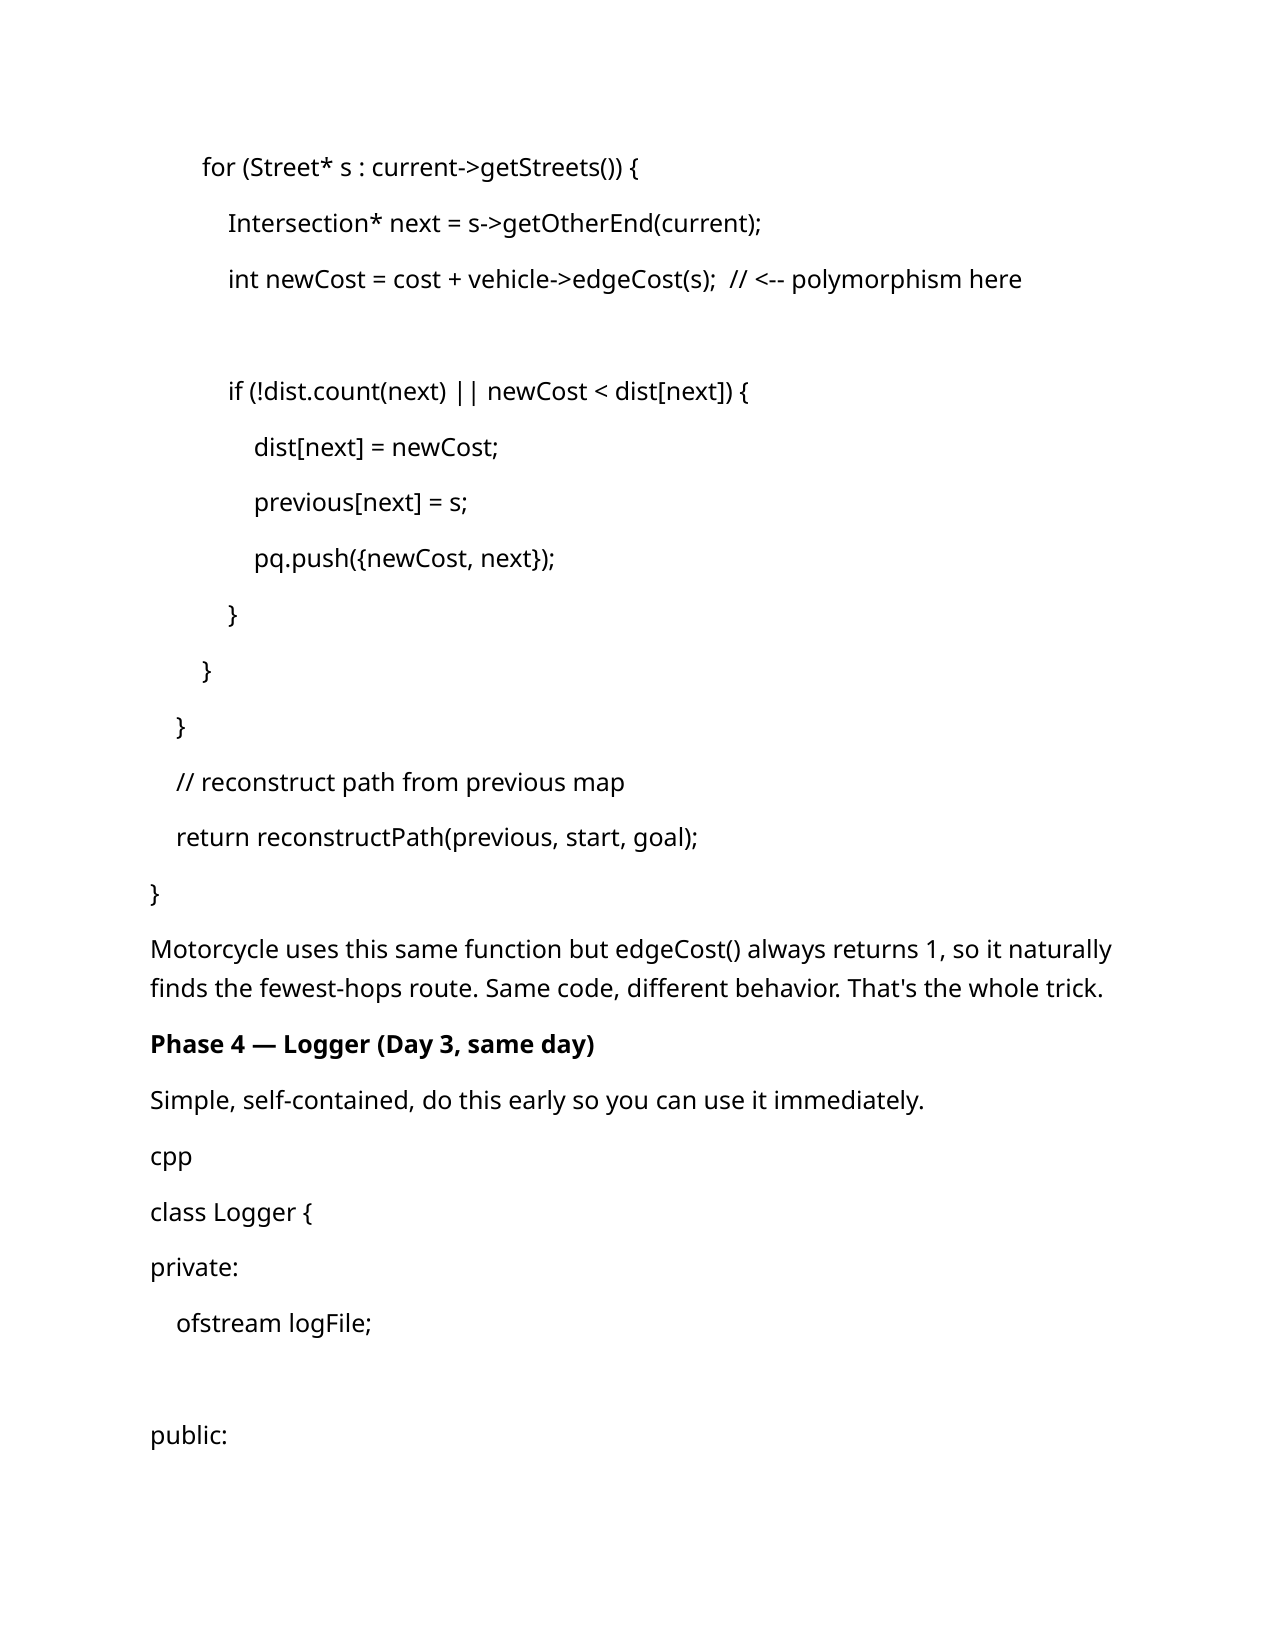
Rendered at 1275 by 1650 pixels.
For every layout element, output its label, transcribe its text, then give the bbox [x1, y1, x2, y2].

text } [150, 708, 1125, 742]
text for (Street* s : current->getStreets()) { [150, 150, 1125, 184]
text if (!dist.count(next) || newCost < dist[next]) { [150, 373, 1125, 407]
text Phase 4 — Logger (Day 3, same day) [150, 1027, 1125, 1061]
text } [150, 876, 1125, 910]
text dist[next] = newCost; [150, 429, 1125, 463]
text } [150, 652, 1125, 687]
text public: [150, 1417, 1125, 1452]
text return reconstructPath(previous, start, goal); [150, 820, 1125, 854]
text int newCost = cost + vehicle->edgeCost(s); // <-- polymorphism here [150, 262, 1125, 296]
text previous[next] = s; [150, 485, 1125, 519]
text private: [150, 1250, 1125, 1284]
text Simple, self-contained, do this early so you can use it immediately. [150, 1082, 1125, 1117]
text class Logger { [150, 1194, 1125, 1228]
text // reconstruct path from previous map [150, 764, 1125, 798]
text Motorcycle uses this same function but edgeCost() always returns 1, so it naturally finds the fewest-hops route. Same code, different behavior. That's the whole trick. [150, 932, 1125, 1005]
text cpp [150, 1138, 1125, 1172]
text pq.push({newCost, next}); [150, 541, 1125, 575]
text } [150, 597, 1125, 631]
text Intersection* next = s->getOtherEnd(current); [150, 206, 1125, 240]
text ofstream logFile; [150, 1306, 1125, 1340]
